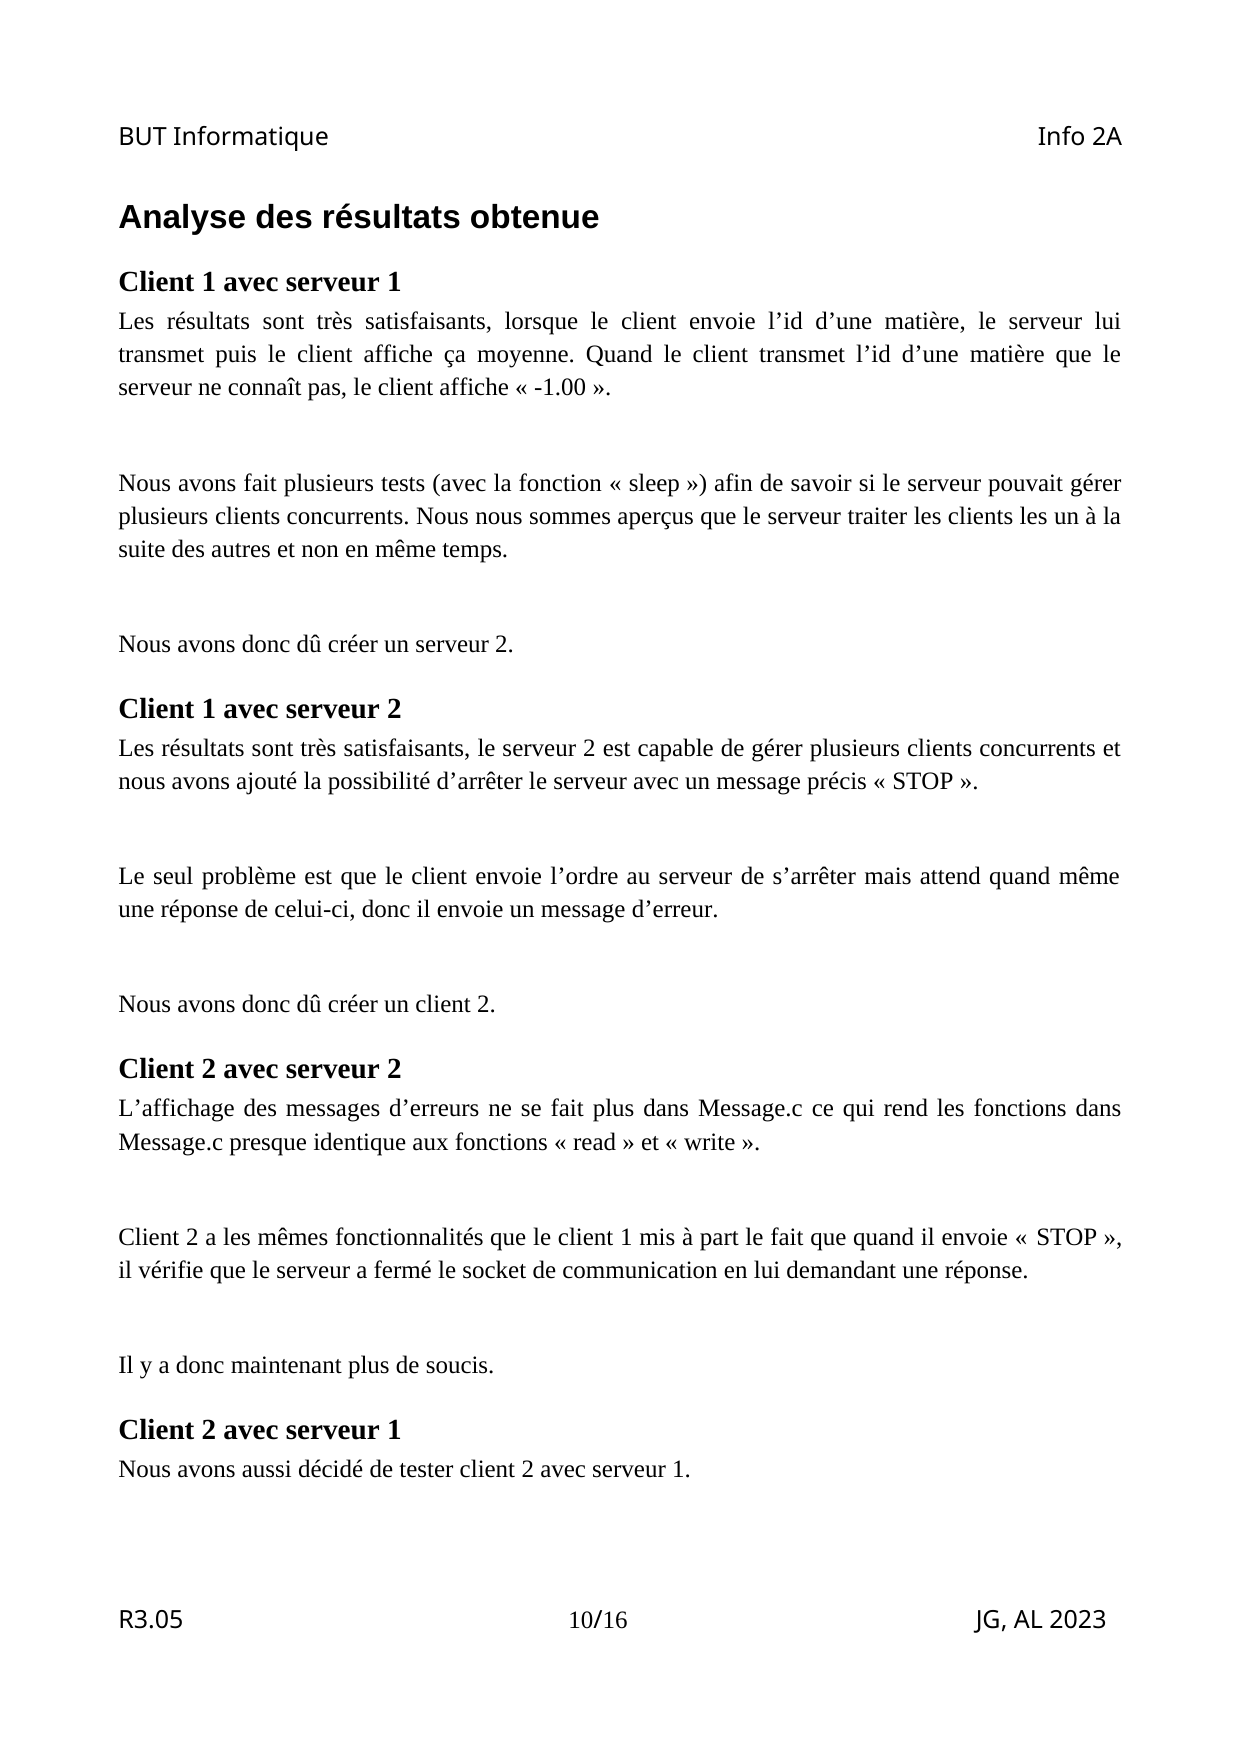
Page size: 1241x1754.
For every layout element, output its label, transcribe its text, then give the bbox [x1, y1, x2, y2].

text L’affichage des messages d’erreurs ne se fait plus dans Message.c ce qui rend les fonctions dans Message.c presque identique aux fonctions « read » et « write ». [118, 1093, 1122, 1155]
subtitle Client 1 avec serveur 2 [118, 691, 1122, 725]
text Les résultats sont très satisfaisants, lorsque le client envoie l’id d’une matière, le serveur lui transmet puis le client affiche ça moyenne. Quand le client transmet l’id d’une matière que le serveur ne connaît pas, le client affiche « -1.00 ». [118, 306, 1122, 401]
text Nous avons fait plusieurs tests (avec la fonction « sleep ») afin de savoir si le serveur pouvait gérer plusieurs clients concurrents. Nous nous sommes aperçus que le serveur traiter les clients les un à la suite des autres et non en même temps. [118, 468, 1122, 562]
text Il y a donc maintenant plus de soucis. [118, 1350, 1122, 1379]
text Le seul problème est que le client envoie l’ordre au serveur de s’arrêter mais attend quand même une réponse de celui-ci, donc il envoie un message d’erreur. [118, 861, 1122, 923]
text Client 2 a les mêmes fonctionnalités que le client 1 mis à part le fait que quand il envoie « STOP », il vérifie que le serveur a fermé le socket de communication en lui demandant une réponse. [118, 1222, 1122, 1283]
text Nous avons aussi décidé de tester client 2 avec serveur 1. [118, 1454, 1122, 1483]
subtitle Client 2 avec serveur 2 [118, 1052, 1122, 1085]
text Les résultats sont très satisfaisants, le serveur 2 est capable de gérer plusieurs clients concurrents et nous avons ajouté la possibilité d’arrêter le serveur avec un message précis « STOP ». [118, 733, 1122, 795]
text Nous avons donc dû créer un client 2. [118, 989, 1122, 1018]
subtitle Client 1 avec serveur 1 [118, 264, 1122, 298]
text Nous avons donc dû créer un serveur 2. [118, 629, 1122, 658]
subtitle Analyse des résultats obtenue [118, 197, 1122, 235]
subtitle Client 2 avec serveur 1 [118, 1412, 1122, 1446]
